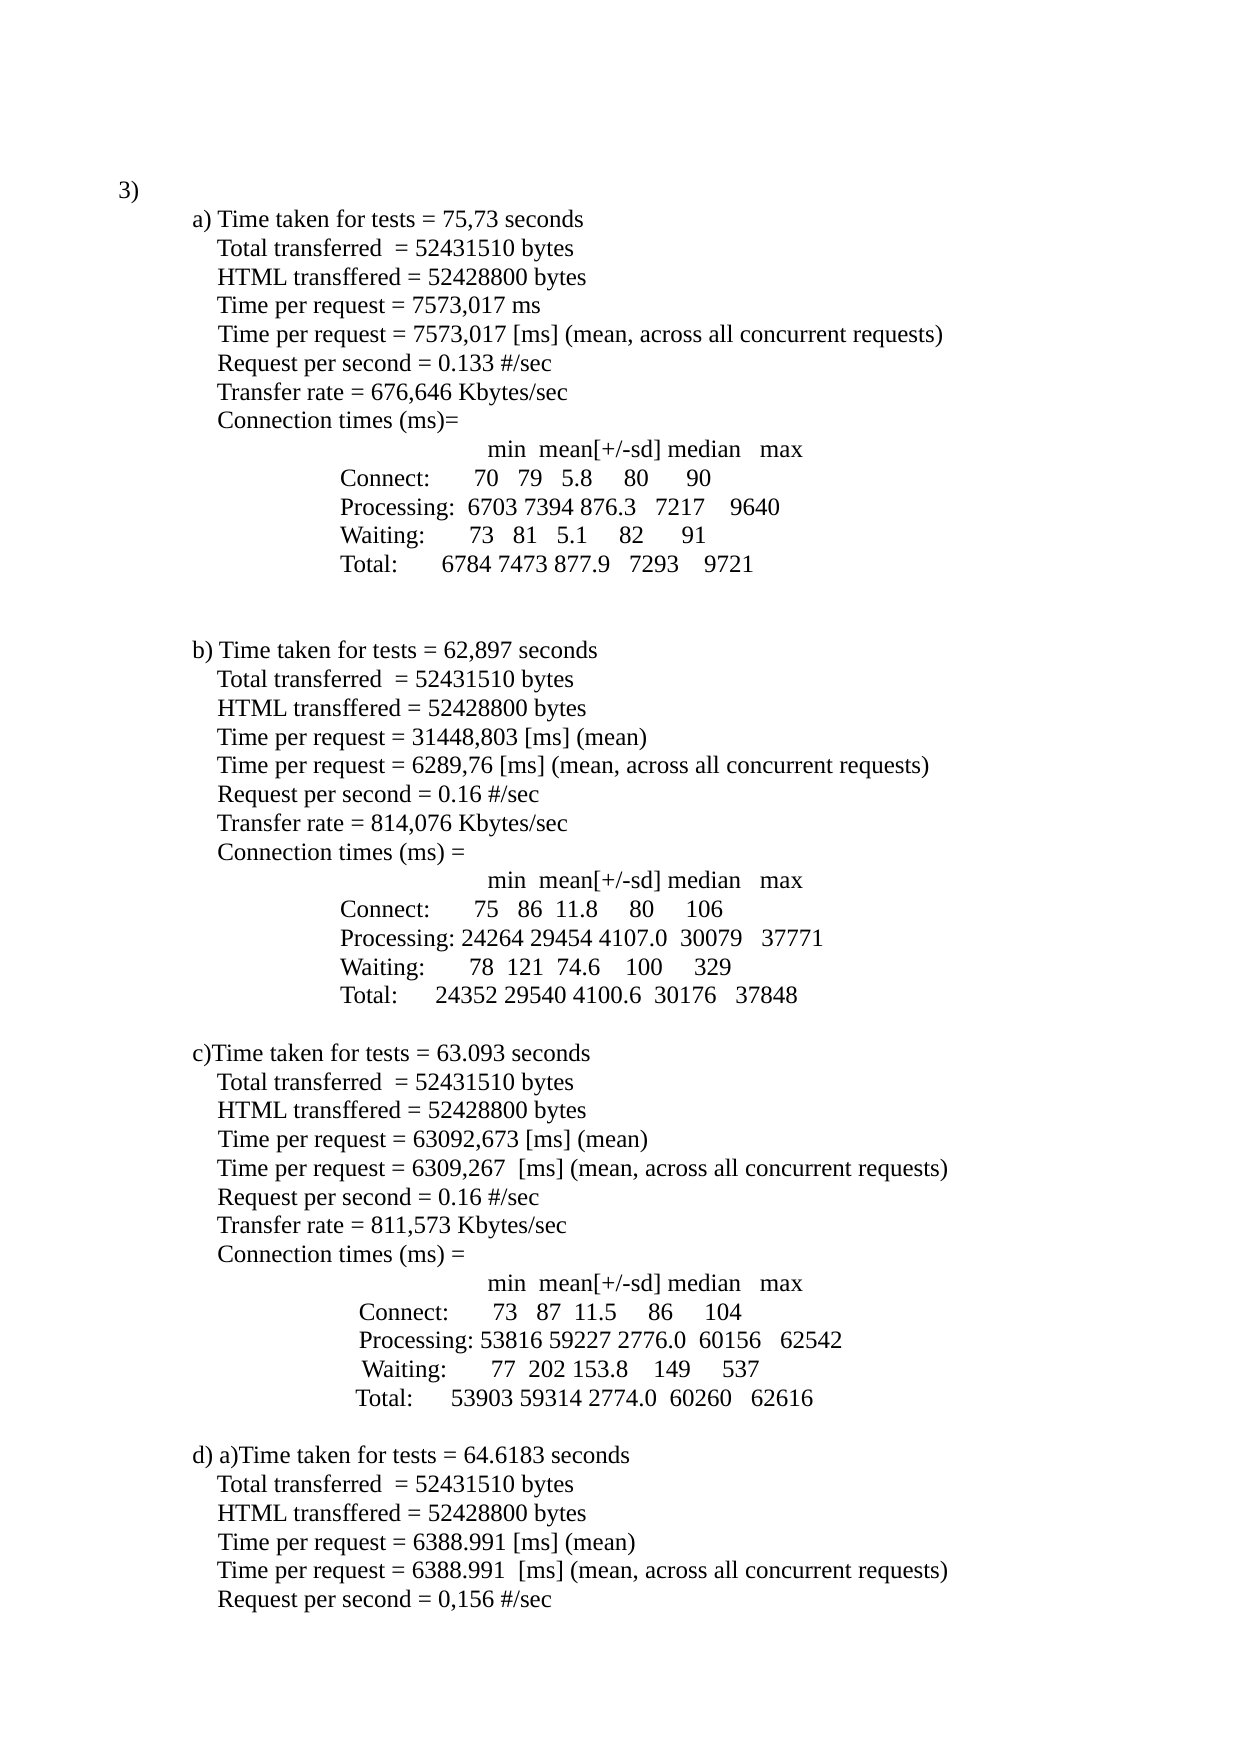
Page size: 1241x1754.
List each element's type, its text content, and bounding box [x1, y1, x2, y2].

text Transfer rate = 814,076 Kbytes/sec [118, 808, 1122, 837]
text Time per request = 7573,017 [ms] (mean, across all concurrent requests) [118, 319, 1122, 348]
text HTML transffered = 52428800 bytes [118, 1498, 1122, 1527]
text Time per request = 6289,76 [ms] (mean, across all concurrent requests) [118, 751, 1122, 779]
text Total transferred = 52431510 bytes [118, 1469, 1122, 1498]
text min mean[+/-sd] median max [118, 1268, 1122, 1297]
text Time per request = 63092,673 [ms] (mean) [118, 1124, 1122, 1153]
text Request per second = 0.16 #/sec [118, 1182, 1122, 1211]
text Processing: 24264 29454 4107.0 30079 37771 [118, 923, 1122, 952]
text Total: 53903 59314 2774.0 60260 62616 [118, 1383, 1122, 1412]
text Total transferred = 52431510 bytes [118, 664, 1122, 693]
text d) a)Time taken for tests = 64.6183 seconds [118, 1441, 1122, 1469]
text Time per request = 31448,803 [ms] (mean) [118, 722, 1122, 751]
text Waiting: 77 202 153.8 149 537 [118, 1354, 1122, 1383]
text b) Time taken for tests = 62,897 seconds [118, 636, 1122, 664]
text Total: 6784 7473 877.9 7293 9721 [118, 549, 1122, 578]
text Connection times (ms) = [118, 1239, 1122, 1268]
text Connection times (ms) = [118, 837, 1122, 866]
text Connect: 70 79 5.8 80 90 [118, 463, 1122, 492]
text min mean[+/-sd] median max [118, 866, 1122, 894]
text Processing: 6703 7394 876.3 7217 9640 [118, 492, 1122, 521]
text Time per request = 6388.991 [ms] (mean) [118, 1527, 1122, 1556]
text Total: 24352 29540 4100.6 30176 37848 [118, 981, 1122, 1009]
text Time per request = 7573,017 ms [118, 291, 1122, 319]
text c)Time taken for tests = 63.093 seconds [118, 1038, 1122, 1067]
text Connect: 73 87 11.5 86 104 [118, 1297, 1122, 1326]
text Connection times (ms)= [118, 406, 1122, 434]
text Transfer rate = 811,573 Kbytes/sec [118, 1211, 1122, 1239]
text Time per request = 6388.991 [ms] (mean, across all concurrent requests) [118, 1556, 1122, 1584]
text HTML transffered = 52428800 bytes [118, 693, 1122, 722]
text Connect: 75 86 11.8 80 106 [118, 894, 1122, 923]
text Request per second = 0.16 #/sec [118, 779, 1122, 808]
text Transfer rate = 676,646 Kbytes/sec [118, 377, 1122, 406]
text a) Time taken for tests = 75,73 seconds [118, 204, 1122, 233]
text Request per second = 0.133 #/sec [118, 348, 1122, 377]
text Total transferred = 52431510 bytes [118, 233, 1122, 262]
text Time per request = 6309,267 [ms] (mean, across all concurrent requests) [118, 1153, 1122, 1182]
text Total transferred = 52431510 bytes [118, 1067, 1122, 1096]
text min mean[+/-sd] median max [118, 434, 1122, 463]
text 3) [118, 176, 1122, 204]
text HTML transffered = 52428800 bytes [118, 262, 1122, 291]
text Processing: 53816 59227 2776.0 60156 62542 [118, 1326, 1122, 1354]
text Request per second = 0,156 #/sec [118, 1584, 1122, 1613]
text Waiting: 78 121 74.6 100 329 [118, 952, 1122, 981]
text Waiting: 73 81 5.1 82 91 [118, 521, 1122, 549]
text HTML transffered = 52428800 bytes [118, 1096, 1122, 1124]
